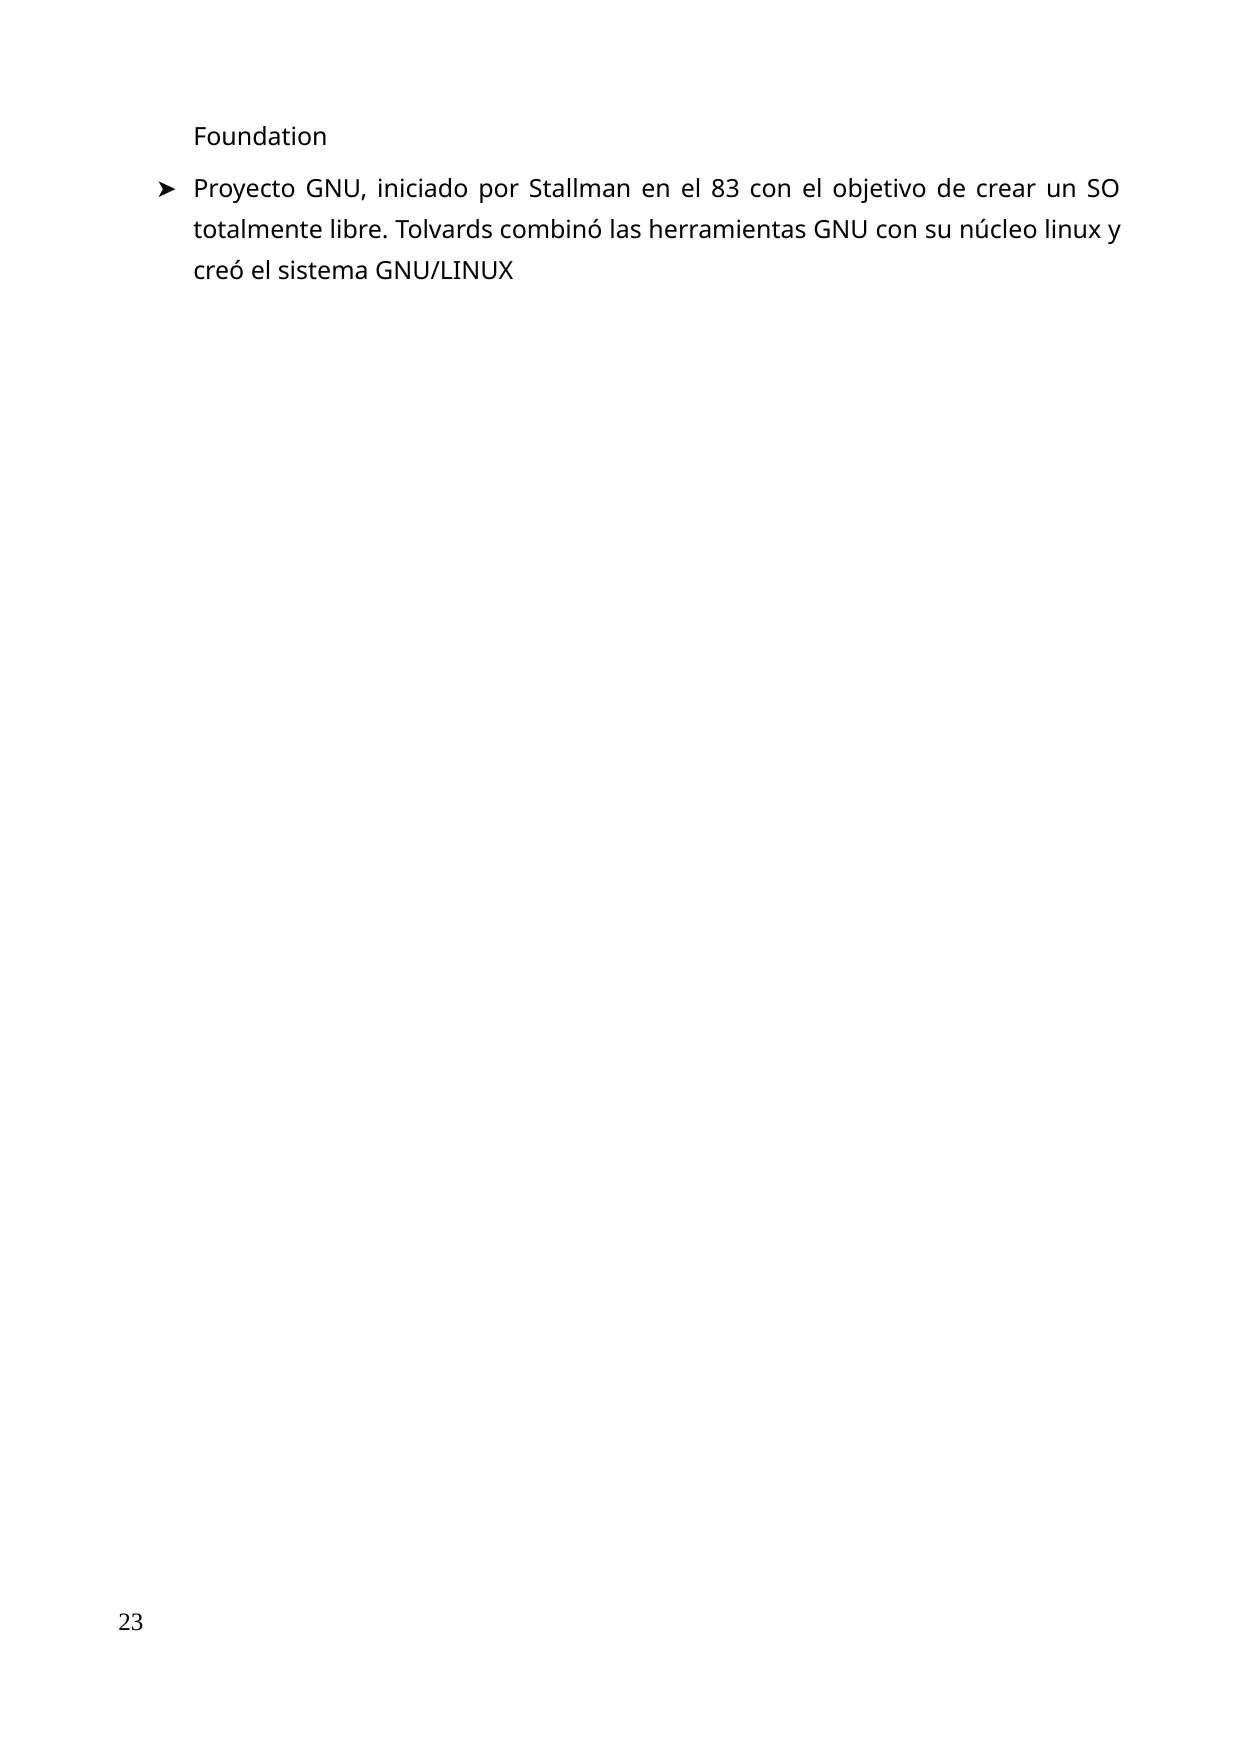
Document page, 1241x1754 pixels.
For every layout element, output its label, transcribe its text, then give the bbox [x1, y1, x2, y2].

list Foundation [156, 118, 1122, 152]
list Proyecto GNU, iniciado por Stallman en el 83 con el objetivo de crear un SO totalmente libre. Tolvards combinó las herramientas GNU con su núcleo linux y creó el sistema GNU/LINUX [156, 171, 1122, 287]
